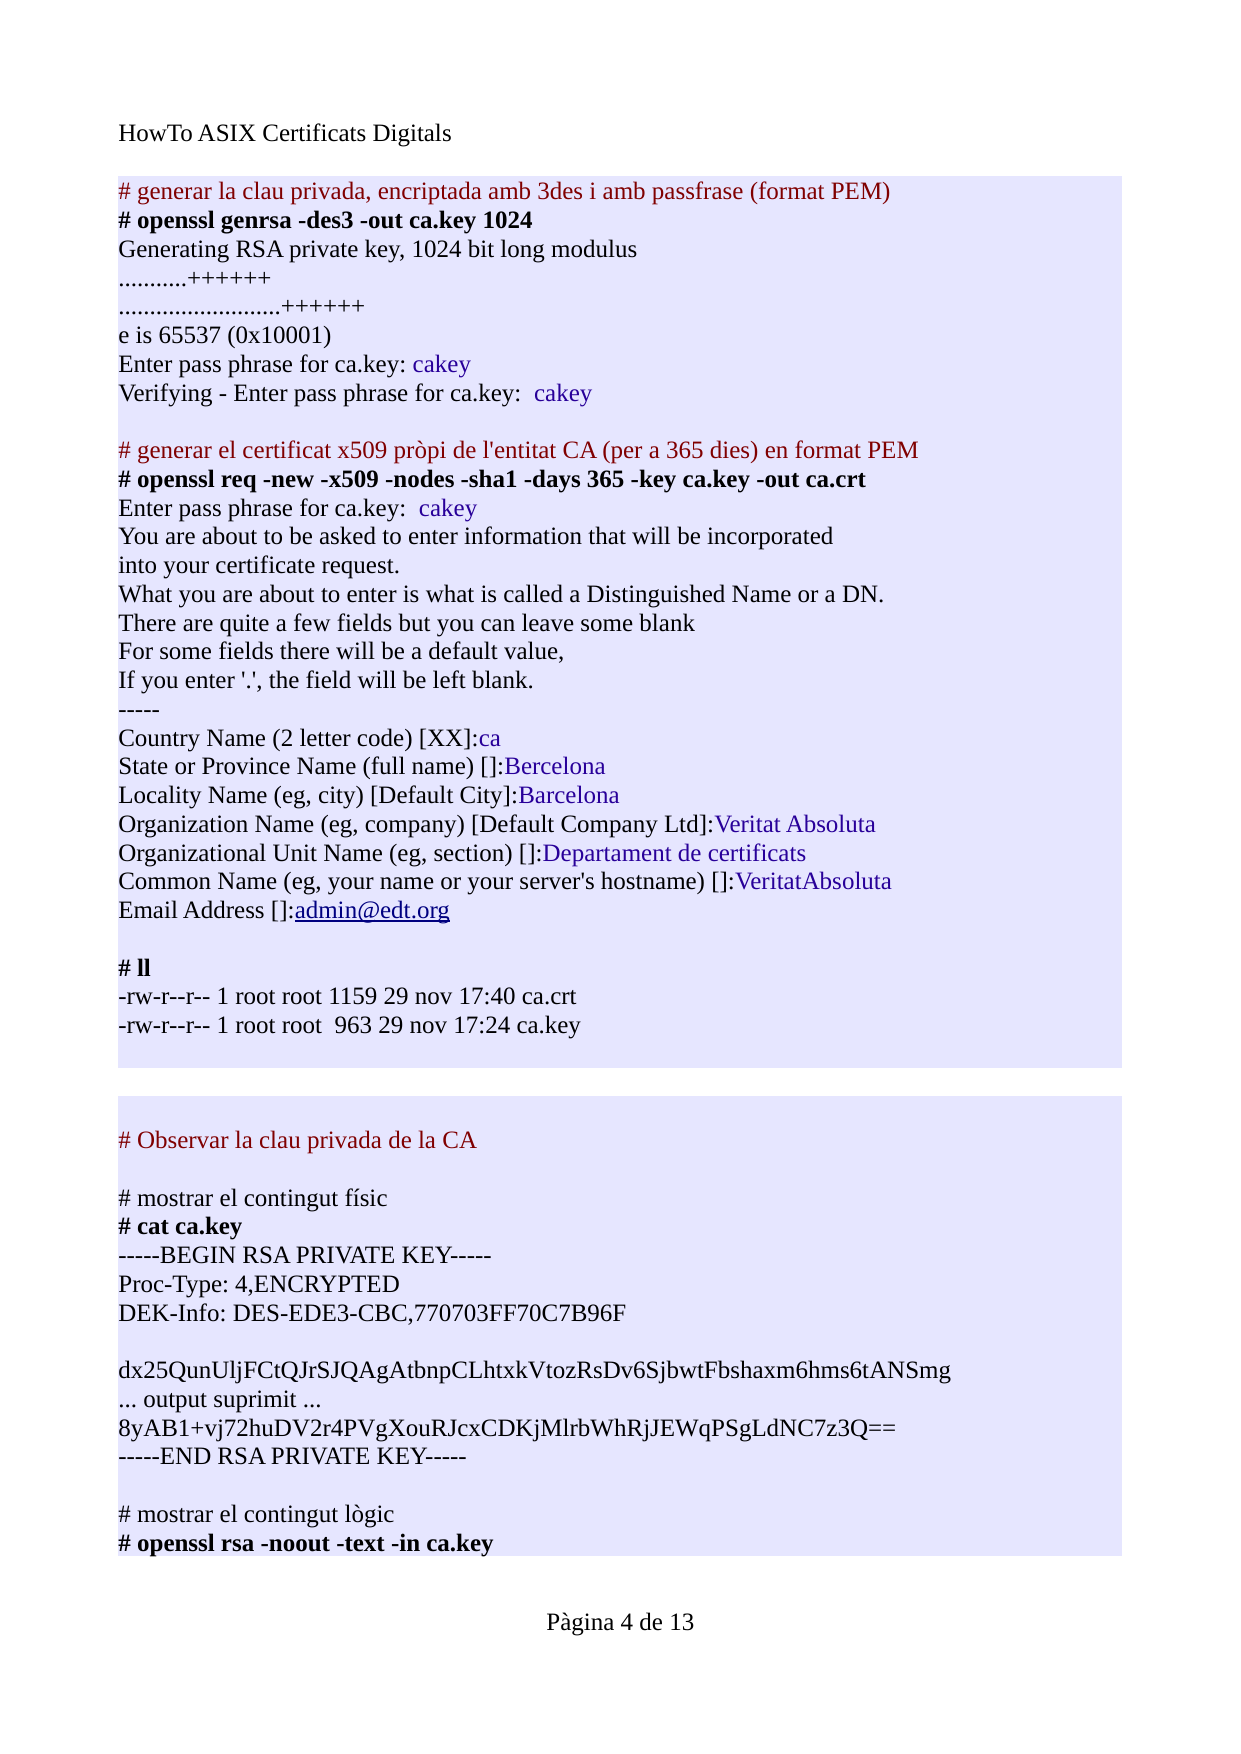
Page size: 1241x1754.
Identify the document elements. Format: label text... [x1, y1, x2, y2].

text 8yAB1+vj72huDV2r4PVgXouRJcxCDKjMlrbWhRjJEWqPSgLdNC7z3Q== [118, 1413, 1122, 1441]
text ... output suprimit ... [118, 1384, 1122, 1413]
text dx25QunUljFCtQJrSJQAgAtbnpCLhtxkVtozRsDv6SjbwtFbshaxm6hms6tANSmg [118, 1355, 1122, 1384]
text For some fields there will be a default value, [118, 636, 1122, 665]
text -rw-r--r-- 1 root root 1159 29 nov 17:40 ca.crt [118, 981, 1122, 1010]
text Enter pass phrase for ca.key: cakey [118, 349, 1122, 378]
text Enter pass phrase for ca.key: cakey [118, 493, 1122, 521]
text # openssl genrsa -des3 -out ca.key 1024 [118, 205, 1122, 234]
text -----BEGIN RSA PRIVATE KEY----- [118, 1240, 1122, 1269]
text Organizational Unit Name (eg, section) []:Departament de certificats [118, 838, 1122, 866]
text ----- [118, 694, 1122, 723]
text # mostrar el contingut lògic [118, 1499, 1122, 1528]
text e is 65537 (0x10001) [118, 320, 1122, 349]
text Organization Name (eg, company) [Default Company Ltd]:Veritat Absoluta [118, 809, 1122, 838]
text Email Address []:admin@edt.org [118, 895, 1122, 924]
text What you are about to enter is what is called a Distinguished Name or a DN. [118, 579, 1122, 608]
text Proc-Type: 4,ENCRYPTED [118, 1269, 1122, 1298]
text State or Province Name (full name) []:Bercelona [118, 751, 1122, 780]
text ..........................++++++ [118, 291, 1122, 320]
text Locality Name (eg, city) [Default City]:Barcelona [118, 780, 1122, 809]
text # cat ca.key [118, 1211, 1122, 1240]
text # mostrar el contingut físic [118, 1183, 1122, 1211]
text Common Name (eg, your name or your server's hostname) []:VeritatAbsoluta [118, 866, 1122, 895]
text # ll [118, 953, 1122, 981]
text # openssl req -new -x509 -nodes -sha1 -days 365 -key ca.key -out ca.crt [118, 464, 1122, 493]
text There are quite a few fields but you can leave some blank [118, 608, 1122, 636]
text Generating RSA private key, 1024 bit long modulus [118, 234, 1122, 263]
text If you enter '.', the field will be left blank. [118, 665, 1122, 694]
text # generar la clau privada, encriptada amb 3des i amb passfrase (format PEM) [118, 176, 1122, 205]
text -rw-r--r-- 1 root root 963 29 nov 17:24 ca.key [118, 1010, 1122, 1039]
text -----END RSA PRIVATE KEY----- [118, 1441, 1122, 1470]
text # openssl rsa -noout -text -in ca.key [118, 1528, 1122, 1556]
text You are about to be asked to enter information that will be incorporated [118, 521, 1122, 550]
text DEK-Info: DES-EDE3-CBC,770703FF70C7B96F [118, 1298, 1122, 1326]
text Country Name (2 letter code) [XX]:ca [118, 723, 1122, 751]
text into your certificate request. [118, 550, 1122, 579]
text # Observar la clau privada de la CA [118, 1125, 1122, 1154]
text Verifying - Enter pass phrase for ca.key: cakey [118, 378, 1122, 406]
text # generar el certificat x509 pròpi de l'entitat CA (per a 365 dies) en format PEM [118, 435, 1122, 464]
text ...........++++++ [118, 263, 1122, 291]
